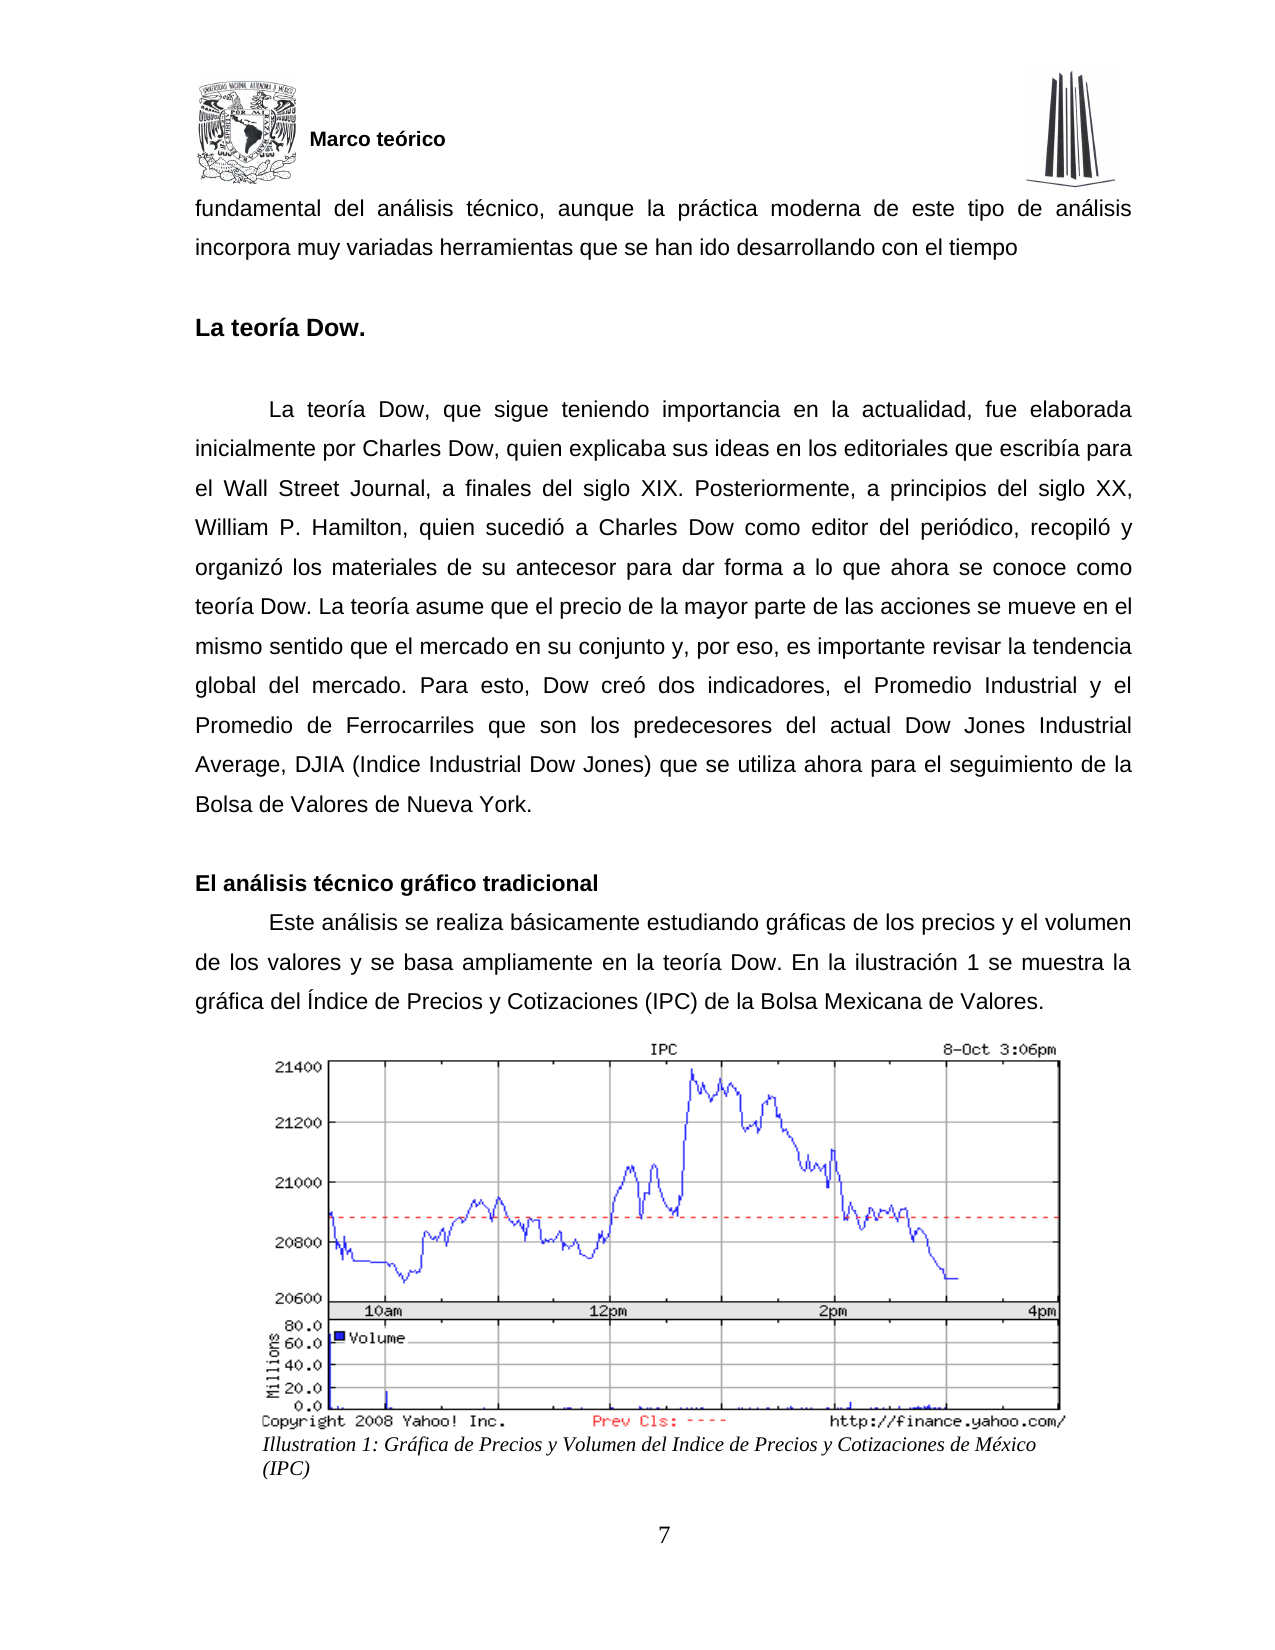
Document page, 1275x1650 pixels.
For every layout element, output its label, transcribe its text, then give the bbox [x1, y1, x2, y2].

picture [262, 1040, 1067, 1432]
text El análisis técnico gráfico tradicional [195, 870, 1133, 896]
text fundamental del análisis técnico, aunque la práctica moderna de este tipo de análisis incorpora muy variadas herramientas que se han ido desarrollando con el tiempo [195, 195, 1133, 261]
text Illustration 1: Gráfica de Precios y Volumen del Indice de Precios y Cotizaciones de México (IPC) [262, 1432, 1066, 1480]
text La teoría Dow. [195, 313, 1133, 342]
picture [1020, 65, 1122, 193]
text Este análisis se realiza básicamente estudiando gráficas de los precios y el volumen de los valores y se basa ampliamente en la teoría Dow. En la ilustración 1 se muestra la gráfica del Índice de Precios y Cotizaciones (IPC) de la Bolsa Mexicana de Valores. [195, 909, 1133, 1014]
text La teoría Dow, que sigue teniendo importancia en la actualidad, fue elaborada inicialmente por Charles Dow, quien explicaba sus ideas en los editoriales que escribía para el Wall Street Journal, a finales del siglo XIX. Posteriormente, a principios del siglo XX, William P. Hamilton, quien sucedió a Charles Dow como editor del periódico, recopiló y organizó los materiales de su antecesor para dar forma a lo que ahora se conoce como teoría Dow. La teoría asume que el precio de la mayor parte de las acciones se mueve en el mismo sentido que el mercado en su conjunto y, por eso, es importante revisar la tendencia global del mercado. Para esto, Dow creó dos indicadores, el Promedio Industrial y el Promedio de Ferrocarriles que son los predecesores del actual Dow Jones Industrial Average, DJIA (Indice Industrial Dow Jones) que se utiliza ahora para el seguimiento de la Bolsa de Valores de Nueva York. [195, 396, 1133, 817]
